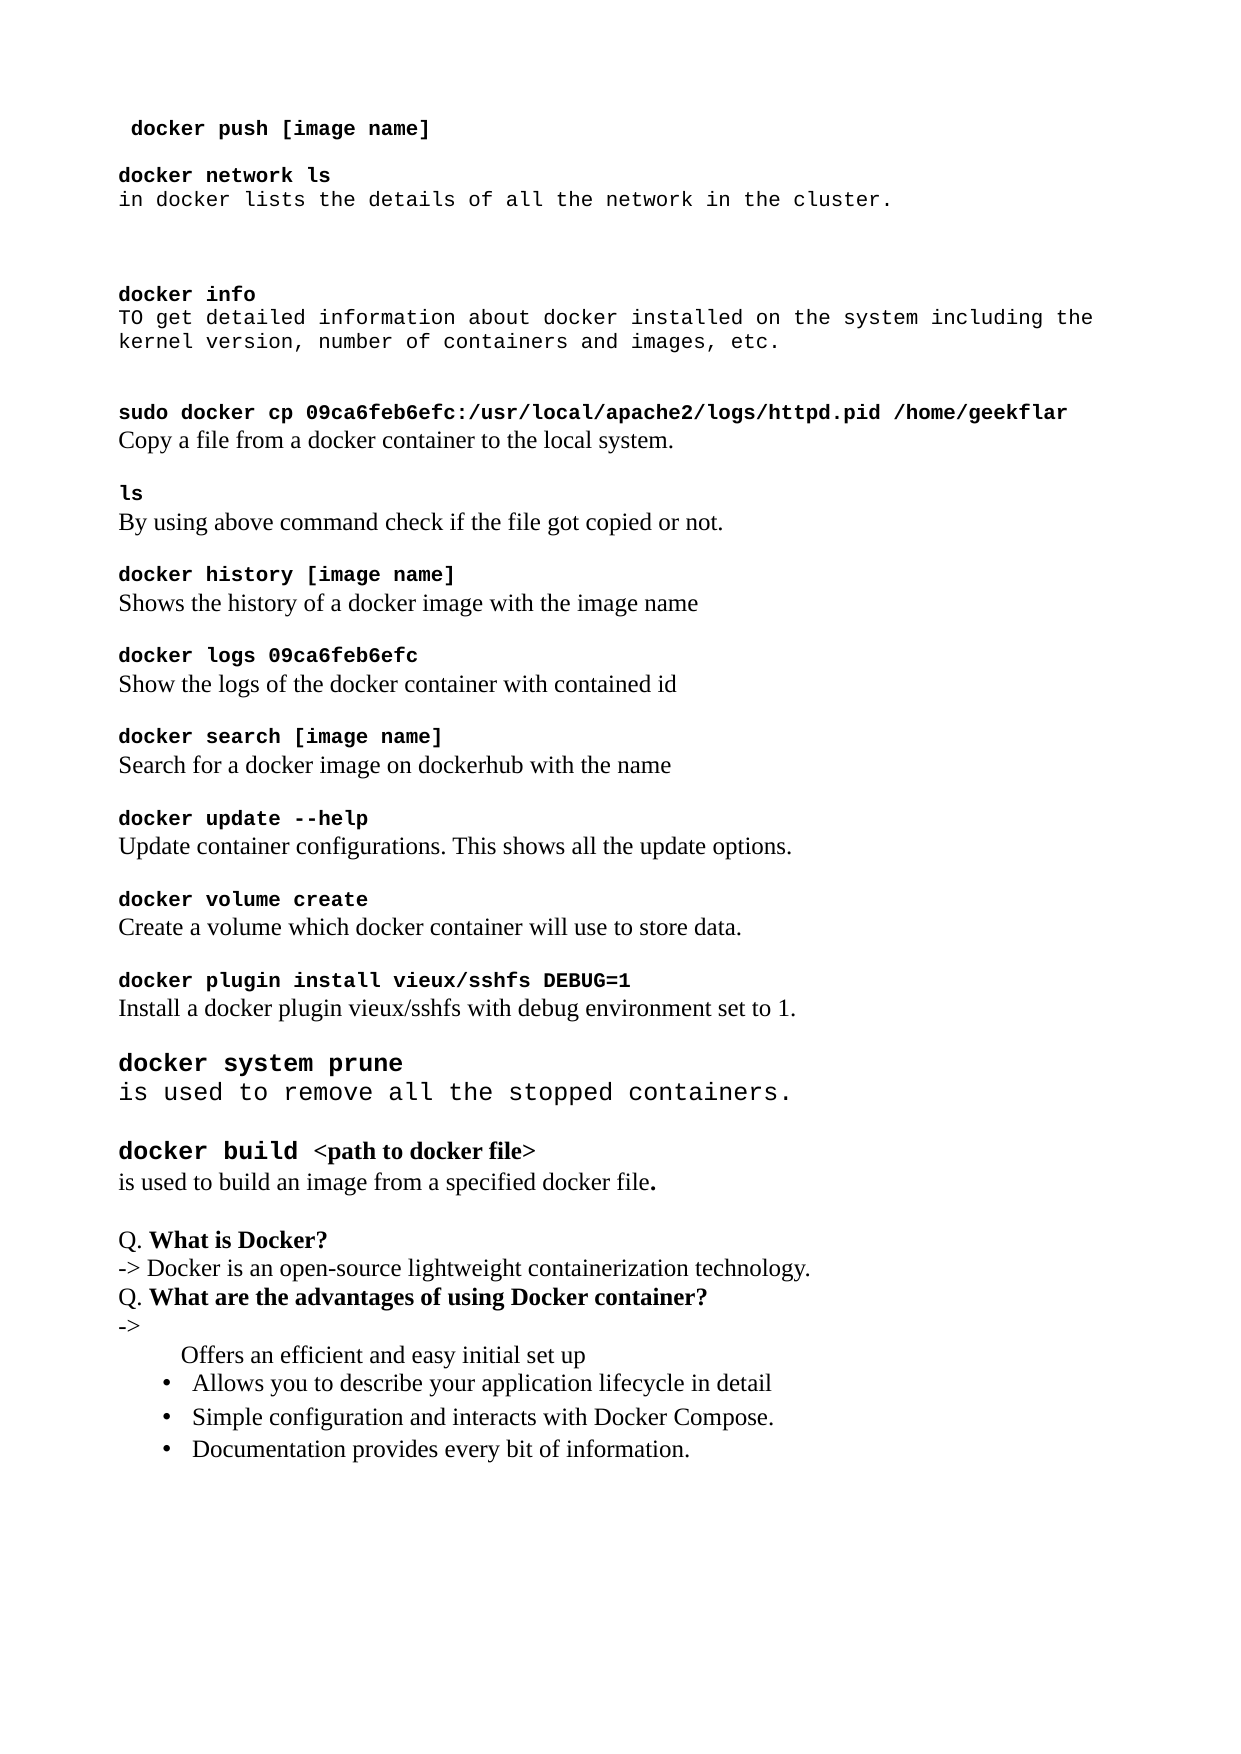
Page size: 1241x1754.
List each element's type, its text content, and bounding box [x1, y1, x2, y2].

text Show the logs of the docker container with contained id [118, 669, 1122, 698]
text By using above command check if the file got copied or not. [118, 507, 1122, 535]
text docker history [image name] [118, 564, 1122, 588]
text docker search [image name] [118, 726, 1122, 750]
text in docker lists the details of all the network in the cluster. [118, 189, 1122, 213]
text Q. What is Docker? [118, 1225, 1122, 1253]
text -> Docker is an open-source lightweight containerization technology. [118, 1253, 1122, 1282]
text docker network ls [118, 165, 1122, 189]
list Allows you to describe your application lifecycle in detail [162, 1368, 1122, 1397]
text is used to build an image from a specified docker file. [118, 1167, 1122, 1196]
text -> [118, 1311, 1122, 1340]
text ls [118, 483, 1122, 507]
text docker plugin install vieux/sshfs DEBUG=1 [118, 970, 1122, 993]
text Create a volume which docker container will use to store data. [118, 912, 1122, 941]
text docker build <path to docker file> [118, 1136, 1122, 1167]
text sudo docker cp 09ca6feb6efc:/usr/local/apache2/logs/httpd.pid /home/geekflar [118, 402, 1122, 426]
list Documentation provides every bit of information. [162, 1434, 1122, 1463]
text docker info [118, 284, 1122, 307]
text Search for a docker image on dockerhub with the name [118, 750, 1122, 779]
text Shows the history of a docker image with the image name [118, 588, 1122, 617]
text Q. What are the advantages of using Docker container? [118, 1282, 1122, 1311]
text Copy a file from a docker container to the local system. [118, 426, 1122, 454]
text docker logs 09ca6feb6efc [118, 645, 1122, 669]
text docker push [image name] [118, 118, 1122, 142]
text Update container configurations. This shows all the update options. [118, 831, 1122, 860]
text TO get detailed information about docker installed on the system including the kernel version, number of containers and images, etc. [118, 307, 1122, 354]
text Install a docker plugin vieux/sshfs with debug environment set to 1. [118, 993, 1122, 1022]
list Simple configuration and interacts with Docker Compose. [162, 1402, 1122, 1430]
text docker system prune [118, 1051, 1122, 1079]
text Offers an efficient and easy initial set up [118, 1340, 1122, 1368]
text docker update --help [118, 808, 1122, 831]
text is used to remove all the stopped containers. [118, 1079, 1122, 1108]
text docker volume create [118, 889, 1122, 912]
